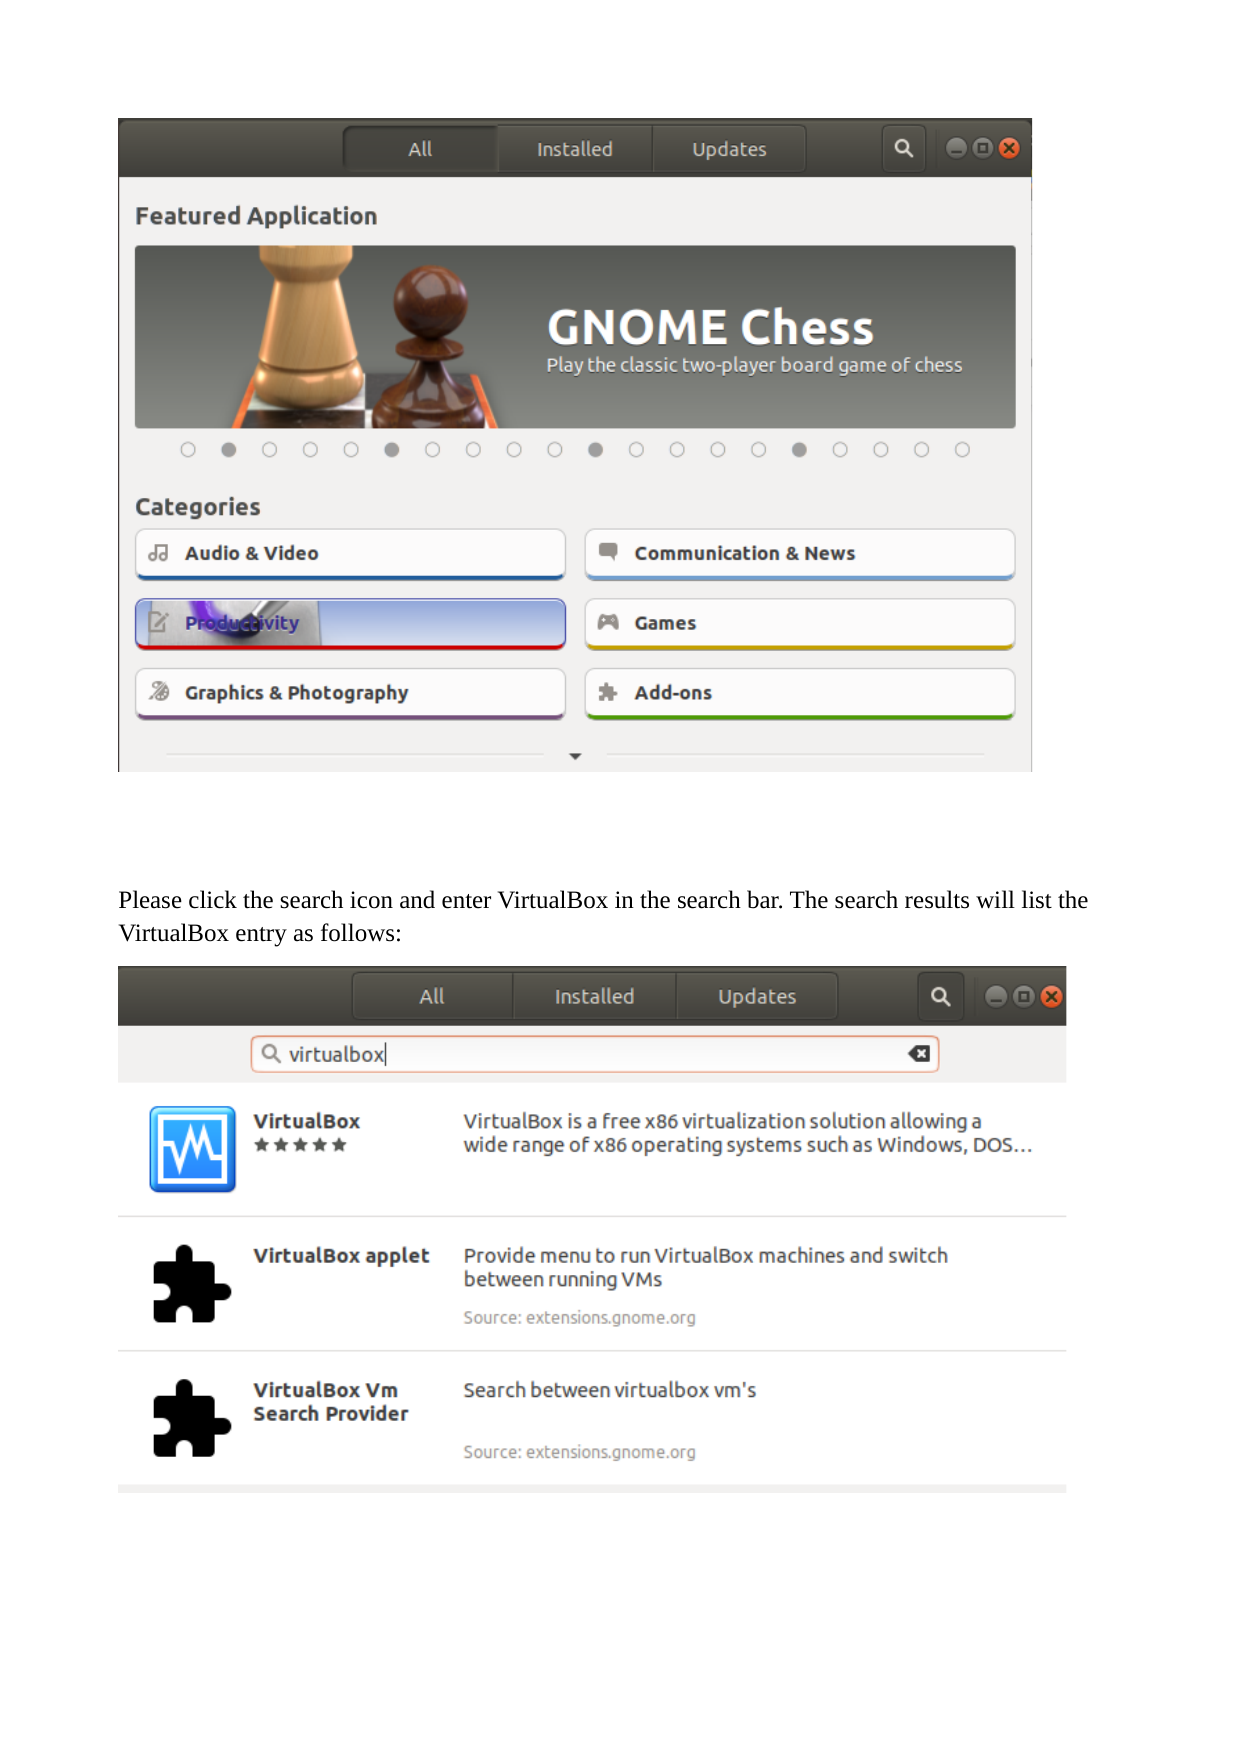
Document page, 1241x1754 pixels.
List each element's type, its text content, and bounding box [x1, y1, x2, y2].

picture [118, 966, 1067, 1493]
text Please click the search icon and enter VirtualBox in the search bar. The search results will list the VirtualBox entry as follows: [118, 885, 1122, 947]
picture [118, 118, 1033, 772]
